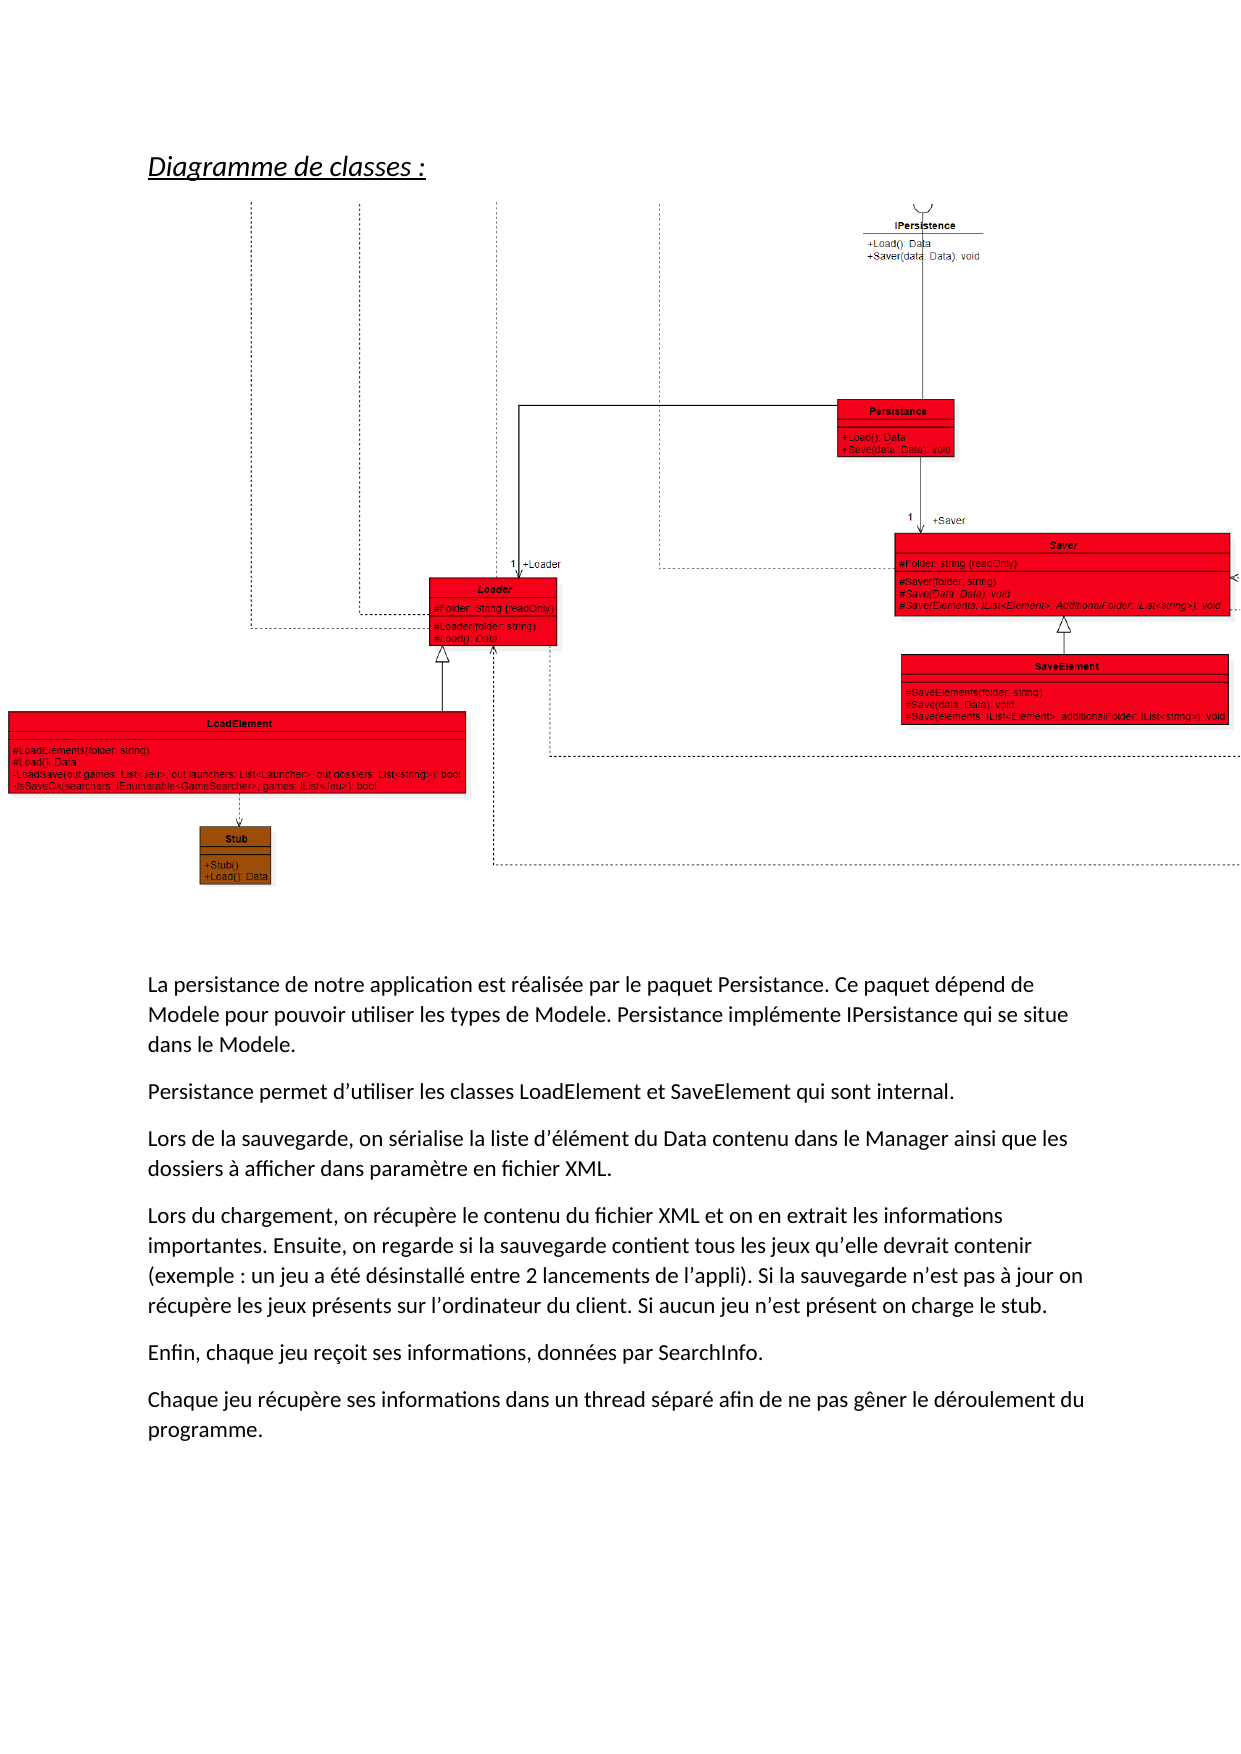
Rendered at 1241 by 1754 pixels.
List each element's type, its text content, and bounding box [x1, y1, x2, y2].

text Chaque jeu récupère ses informations dans un thread séparé afin de ne pas gêner le déroulement du programme. [148, 1385, 1093, 1444]
text Lors du chargement, on récupère le contenu du fichier XML et on en extrait les informations importantes. Ensuite, on regarde si la sauvegarde contient tous les jeux qu’elle devrait contenir (exemple : un jeu a été désinstallé entre 2 lancements de l’appli). Si la sauvegarde n’est pas à jour on récupère les jeux présents sur l’ordinateur du client. Si aucun jeu n’est présent on charge le stub. [148, 1201, 1093, 1320]
picture [0, 202, 1241, 887]
text La persistance de notre application est réalisée par le paquet Persistance. Ce paquet dépend de Modele pour pouvoir utiliser les types de Modele. Persistance implémente IPersistance qui se situe dans le Modele. [148, 970, 1093, 1058]
text Enfin, chaque jeu reçoit ses informations, données par SearchInfo. [148, 1338, 1093, 1367]
text Lors de la sauvegarde, on sérialise la liste d’élément du Data contenu dans le Manager ainsi que les dossiers à afficher dans paramètre en fichier XML. [148, 1124, 1093, 1182]
text Persistance permet d’utiliser les classes LoadElement et SaveElement qui sont internal. [148, 1077, 1093, 1105]
text Diagramme de classes : [148, 148, 1093, 183]
